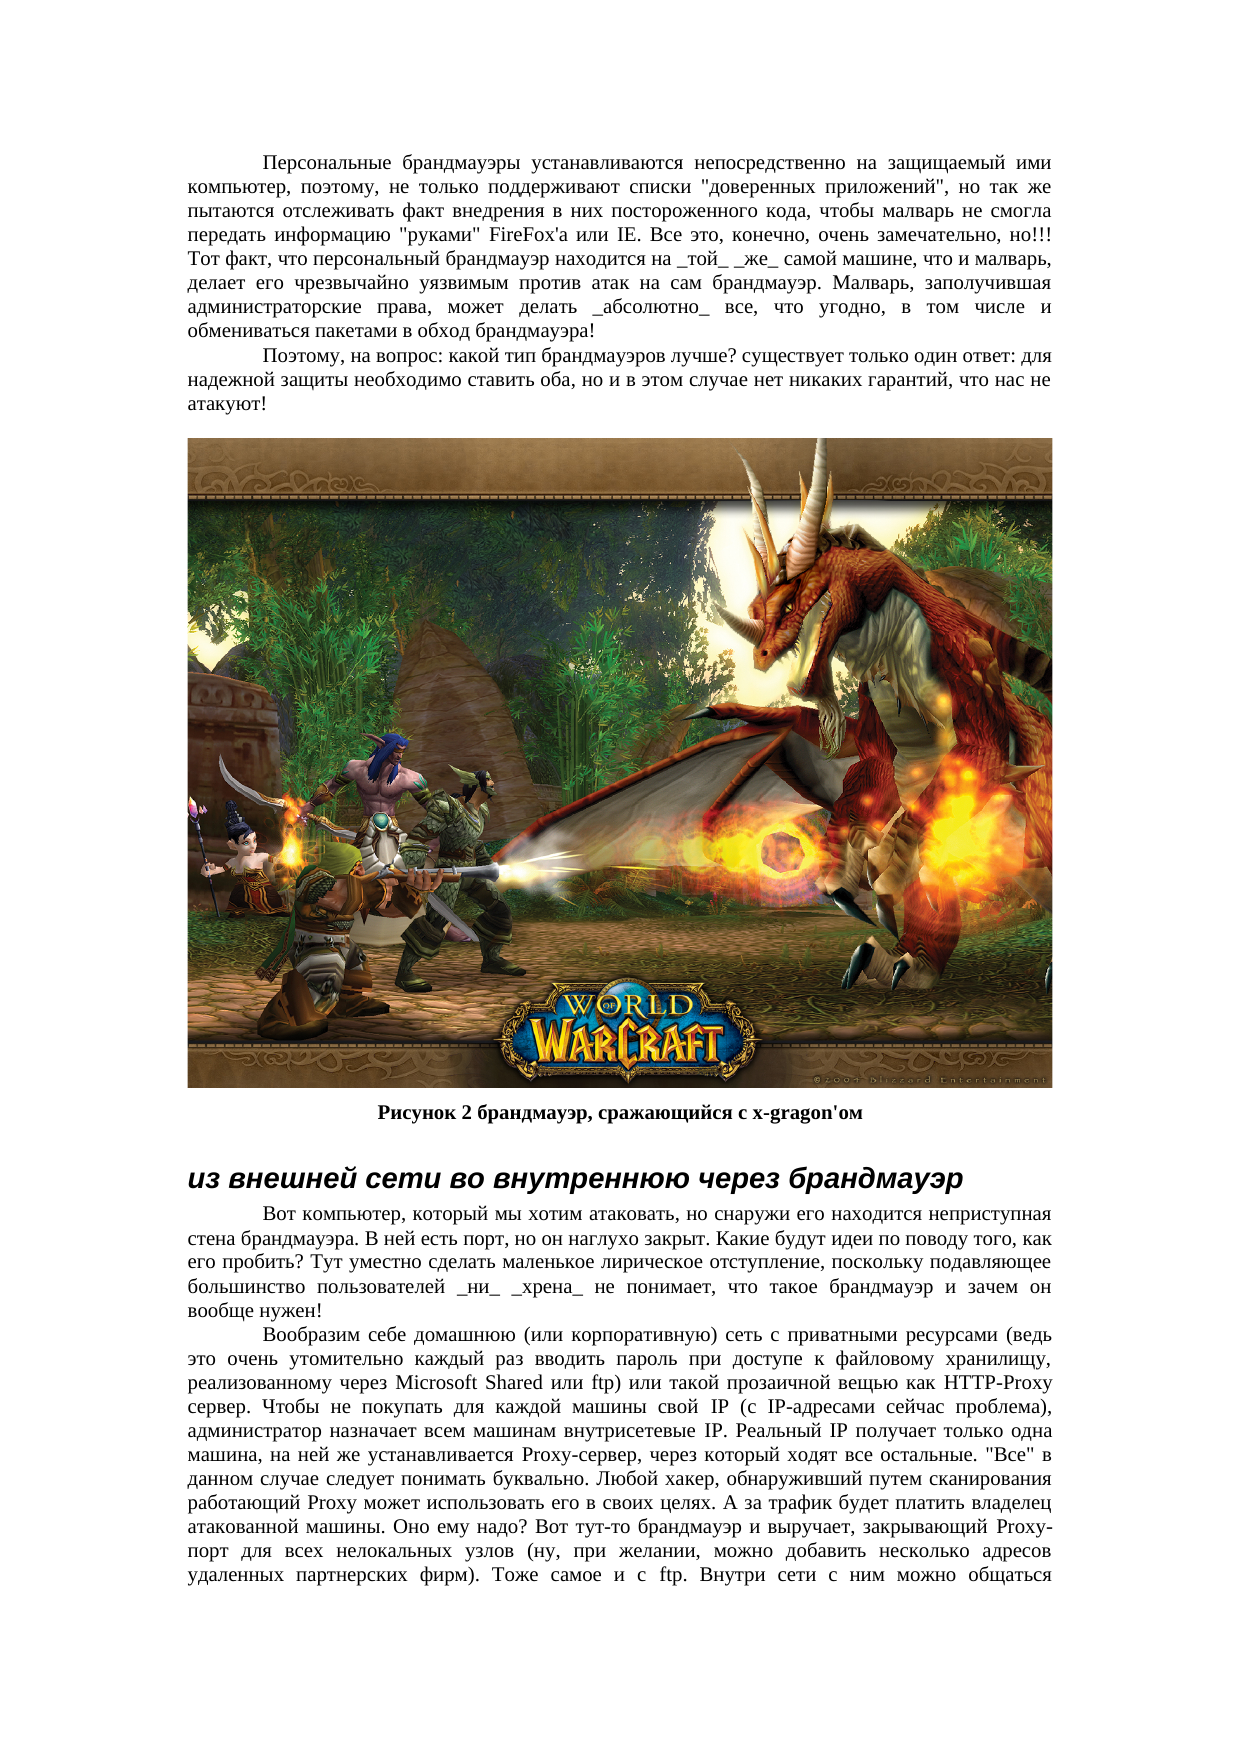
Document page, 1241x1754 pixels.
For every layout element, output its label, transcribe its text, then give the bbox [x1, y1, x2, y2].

text Рисунок 2 брандмауэр, сражающийся с x-gragon'ом [187, 1100, 1053, 1124]
text Вот компьютер, который мы хотим атаковать, но снаружи его находится неприступная стена брандмауэра. В ней есть порт, но он наглухо закрыт. Какие будут идеи по поводу того, как его пробить? Тут уместно сделать маленькое лирическое отступление, поскольку подавляющее большинство пользователей _ни_ _хрена_ не понимает, что такое брандмауэр и зачем он вообще нужен! [187, 1201, 1053, 1322]
subtitle из внешней сети во внутреннюю через брандмауэр [187, 1162, 1053, 1195]
text Поэтому, на вопрос: какой тип брандмауэров лучше? существует только один ответ: для надежной защиты необходимо ставить оба, но и в этом случае нет никаких гарантий, что нас не атакуют! [187, 342, 1053, 415]
text Вообразим себе домашнюю (или корпоративную) сеть с приватными ресурсами (ведь это очень утомительно каждый раз вводить пароль при доступе к файловому хранилищу, реализованному через Microsoft Shared или ftp) или такой прозаичной вещью как HTTP-Proxy сервер. Чтобы не покупать для каждой машины свой IP (с IP-адресами сейчас проблема), администратор назначает всем машинам внутрисетевые IP. Реальный IP получает только одна машина, на ней же устанавливается Proxy-сервер, через который ходят все остальные. "Все" в данном случае следует понимать буквально. Любой хакер, обнаруживший путем сканирования работающий Proxy может использовать его в своих целях. А за трафик будет платить владелец атакованной машины. Оно ему надо? Вот тут-то брандмауэр и выручает, закрывающий Proxy-порт для всех нелокальных узлов (ну, при желании, можно добавить несколько адресов удаленных партнерских фирм). Тоже самое и с ftp. Внутри сети с ним можно общаться [187, 1322, 1053, 1586]
text Персональные брандмауэры устанавливаются непосредственно на защищаемый ими компьютер, поэтому, не только поддерживают списки "доверенных приложений", но так же пытаются отслеживать факт внедрения в них постороженного кода, чтобы малварь не смогла передать информацию "руками" FireFox'а или IE. Все это, конечно, очень замечательно, но!!! Тот факт, что персональный брандмауэр находится на _той_ _же_ самой машине, что и малварь, делает его чрезвычайно уязвимым против атак на сам брандмауэр. Малварь, заполучившая администраторские права, может делать _абсолютно_ все, что угодно, в том числе и обмениваться пакетами в обход брандмауэра! [187, 150, 1053, 342]
picture [187, 438, 1053, 1088]
